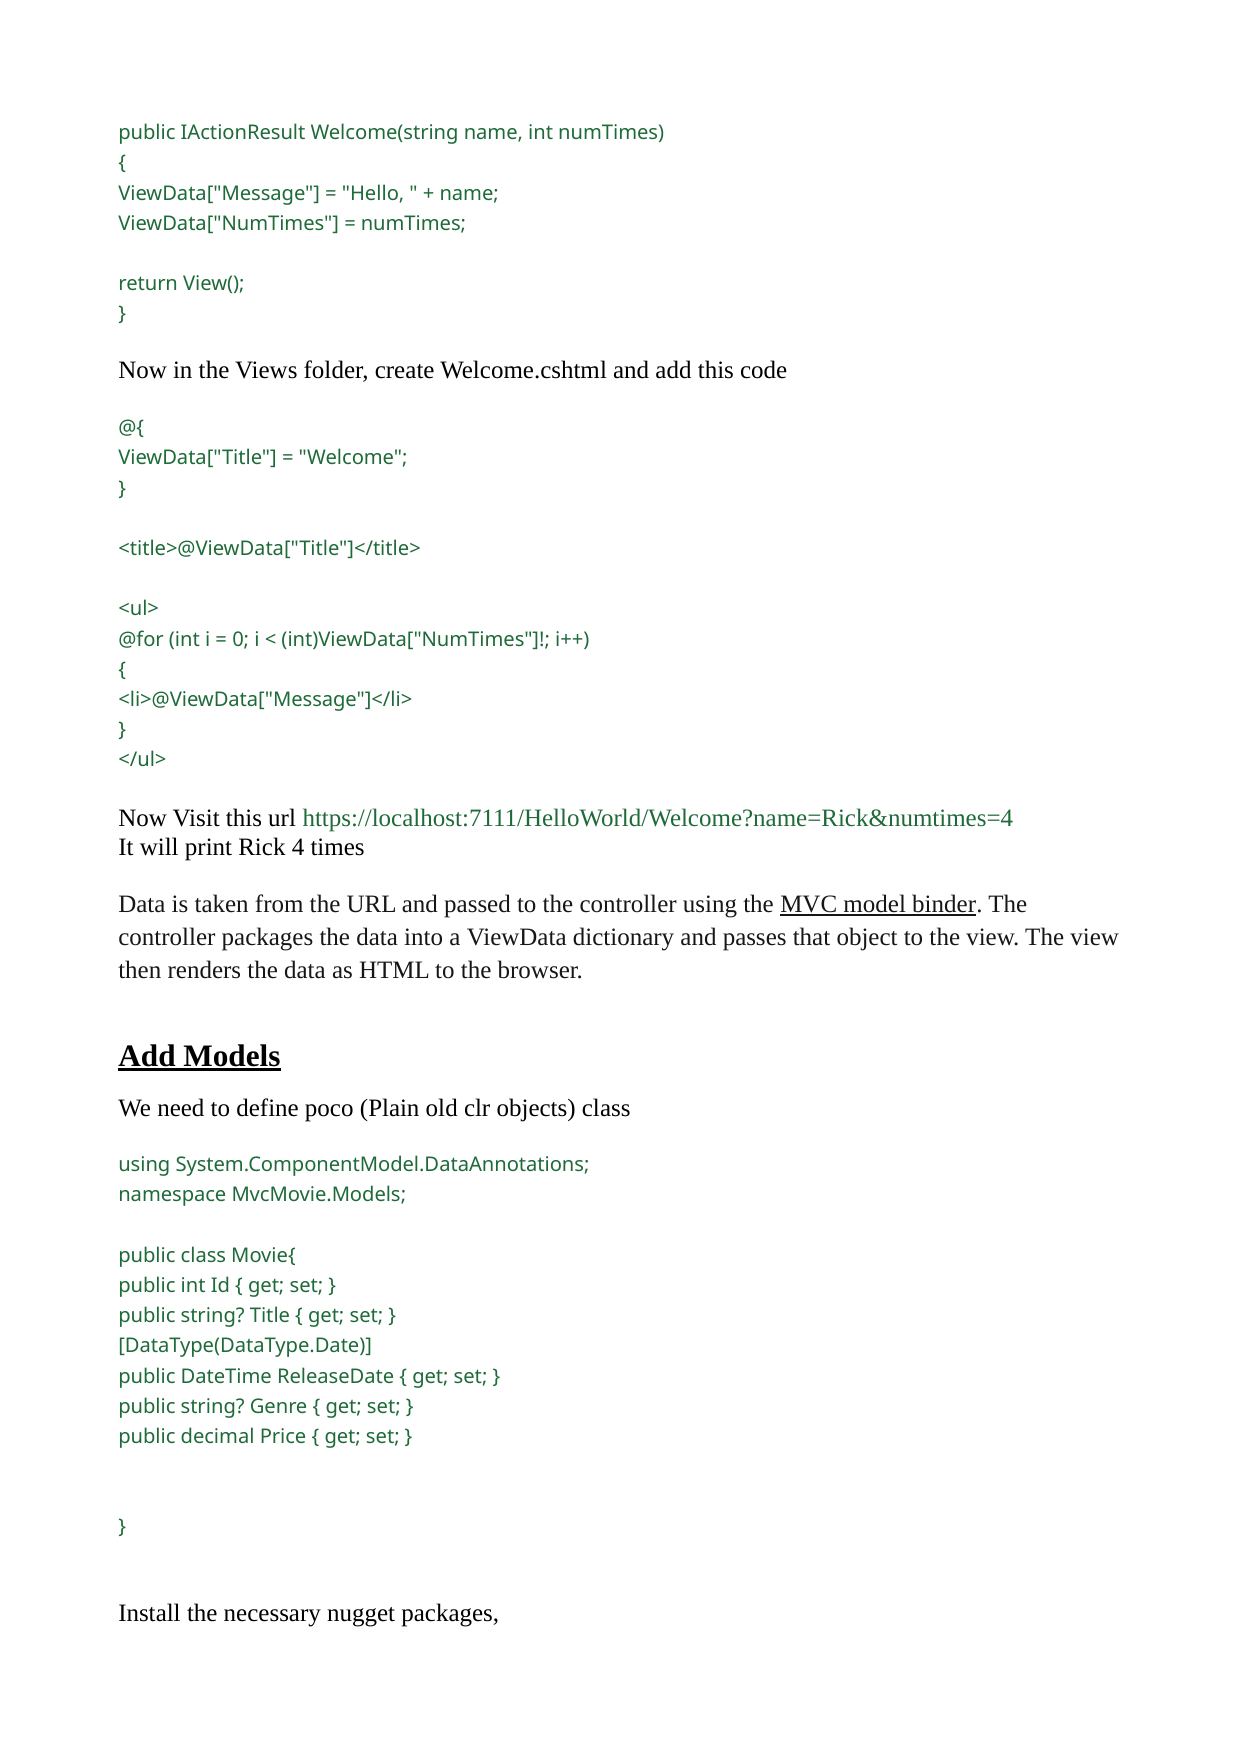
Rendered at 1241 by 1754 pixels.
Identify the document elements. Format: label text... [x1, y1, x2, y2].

text public string? Title { get; set; } [118, 1298, 1122, 1329]
text </ul> [118, 742, 1122, 773]
text public class Movie{ [118, 1238, 1122, 1268]
text It will print Rick 4 times [118, 832, 1122, 860]
text <ul> [118, 591, 1122, 622]
text @{ [118, 413, 1122, 440]
text <title>@ViewData["Title"]</title> [118, 531, 1122, 561]
text public DateTime ReleaseDate { get; set; } [118, 1359, 1122, 1389]
text Now in the Views folder, create Welcome.cshtml and add this code [118, 356, 1122, 384]
text Data is taken from the URL and passed to the controller using the MVC model binder. The controller packages the data into a ViewData dictionary and passes that object to the view. The view then renders the data as HTML to the browser. [118, 889, 1122, 984]
text Add Models [118, 1003, 1122, 1073]
text @for (int i = 0; i < (int)ViewData["NumTimes"]!; i++) [118, 622, 1122, 652]
text } [118, 471, 1122, 501]
text ViewData["Message"] = "Hello, " + name; [118, 176, 1122, 206]
text } [118, 1509, 1122, 1539]
text public string? Genre { get; set; } [118, 1389, 1122, 1419]
text <li>@ViewData["Message"]</li> [118, 682, 1122, 712]
text } [118, 297, 1122, 327]
text } [118, 712, 1122, 742]
text { [118, 652, 1122, 682]
text public IActionResult Welcome(string name, int numTimes) [118, 118, 1122, 146]
text { [118, 146, 1122, 176]
text namespace MvcMovie.Models; [118, 1178, 1122, 1208]
text We need to define poco (Plain old clr objects) class [118, 1093, 1122, 1121]
text ViewData["NumTimes"] = numTimes; [118, 206, 1122, 236]
text [DataType(DataType.Date)] [118, 1329, 1122, 1359]
text public int Id { get; set; } [118, 1268, 1122, 1298]
text using System.ComponentModel.DataAnnotations; [118, 1150, 1122, 1178]
text Install the necessary nugget packages, [118, 1598, 1122, 1627]
text return View(); [118, 266, 1122, 297]
text public decimal Price { get; set; } [118, 1419, 1122, 1449]
text ViewData["Title"] = "Welcome"; [118, 440, 1122, 471]
text Now Visit this url https://localhost:7111/HelloWorld/Welcome?name=Rick&numtimes=4 [118, 803, 1122, 832]
